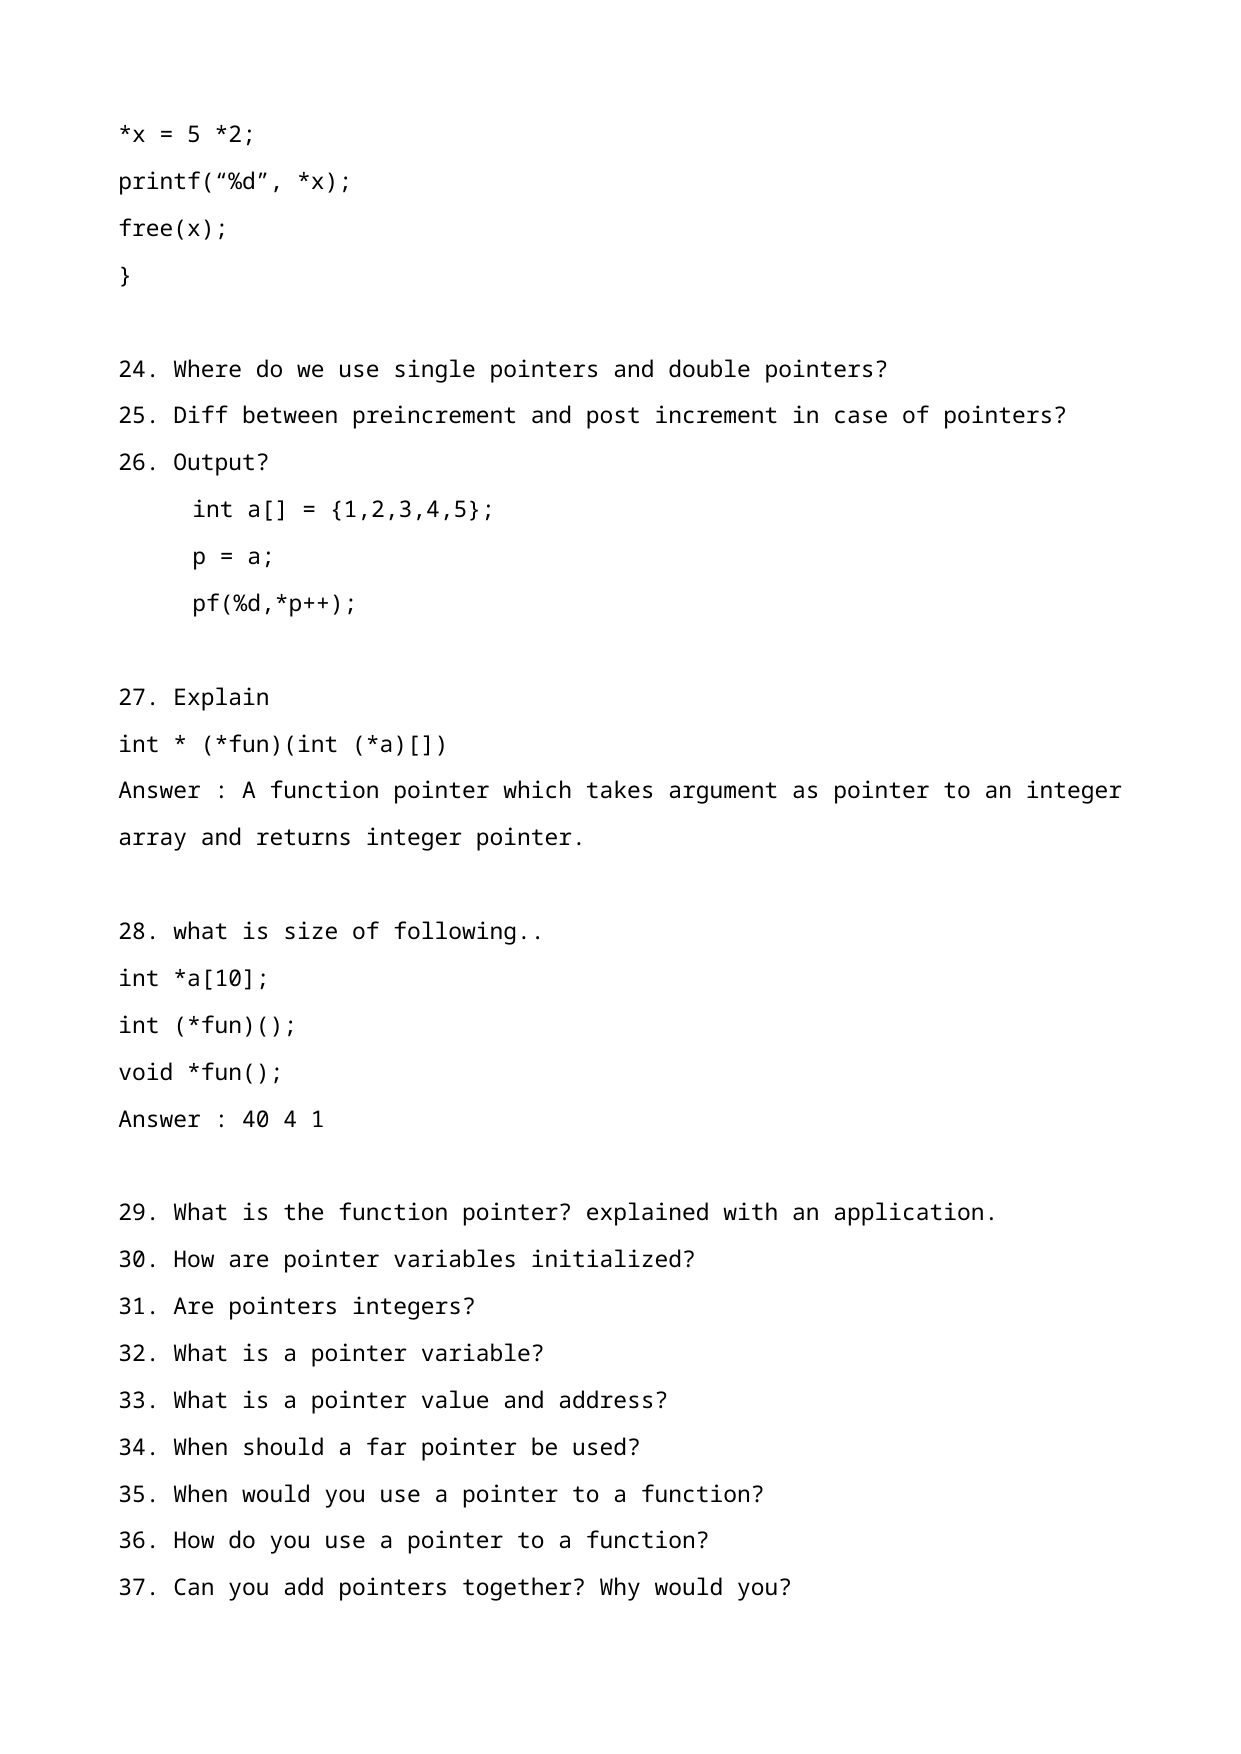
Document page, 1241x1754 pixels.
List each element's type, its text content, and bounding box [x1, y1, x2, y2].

text 35. When would you use a pointer to a function? [118, 1477, 1122, 1509]
text Answer : 40 4 1 [118, 1102, 1122, 1134]
text *x = 5 *2; [118, 118, 1122, 149]
text free(x); [118, 212, 1122, 243]
text pf(%d,*p++); [118, 587, 1122, 618]
text Answer : A function pointer which takes argument as pointer to an integer array and returns integer pointer. [118, 774, 1122, 852]
text 36. How do you use a pointer to a function? [118, 1524, 1122, 1556]
text 27. Explain [118, 681, 1122, 712]
text int *a[10]; [118, 962, 1122, 993]
text 26. Output? [118, 446, 1122, 477]
text int (*fun)(); [118, 1009, 1122, 1040]
text 29. What is the function pointer? explained with an application. [118, 1196, 1122, 1227]
text p = a; [118, 540, 1122, 571]
text 37. Can you add pointers together? Why would you? [118, 1571, 1122, 1602]
text void *fun(); [118, 1056, 1122, 1087]
text 30. How are pointer variables initialized? [118, 1243, 1122, 1274]
text 25. Diff between preincrement and post increment in case of pointers? [118, 399, 1122, 431]
text 31. Are pointers integers? [118, 1290, 1122, 1321]
text int a[] = {1,2,3,4,5}; [118, 493, 1122, 524]
text int * (*fun)(int (*a)[]) [118, 727, 1122, 759]
text 24. Where do we use single pointers and double pointers? [118, 352, 1122, 384]
text 34. When should a far pointer be used? [118, 1431, 1122, 1462]
text 28. what is size of following.. [118, 915, 1122, 946]
text printf(“%d”, *x); [118, 165, 1122, 196]
text 33. What is a pointer value and address? [118, 1384, 1122, 1415]
text } [118, 259, 1122, 290]
text 32. What is a pointer variable? [118, 1337, 1122, 1368]
